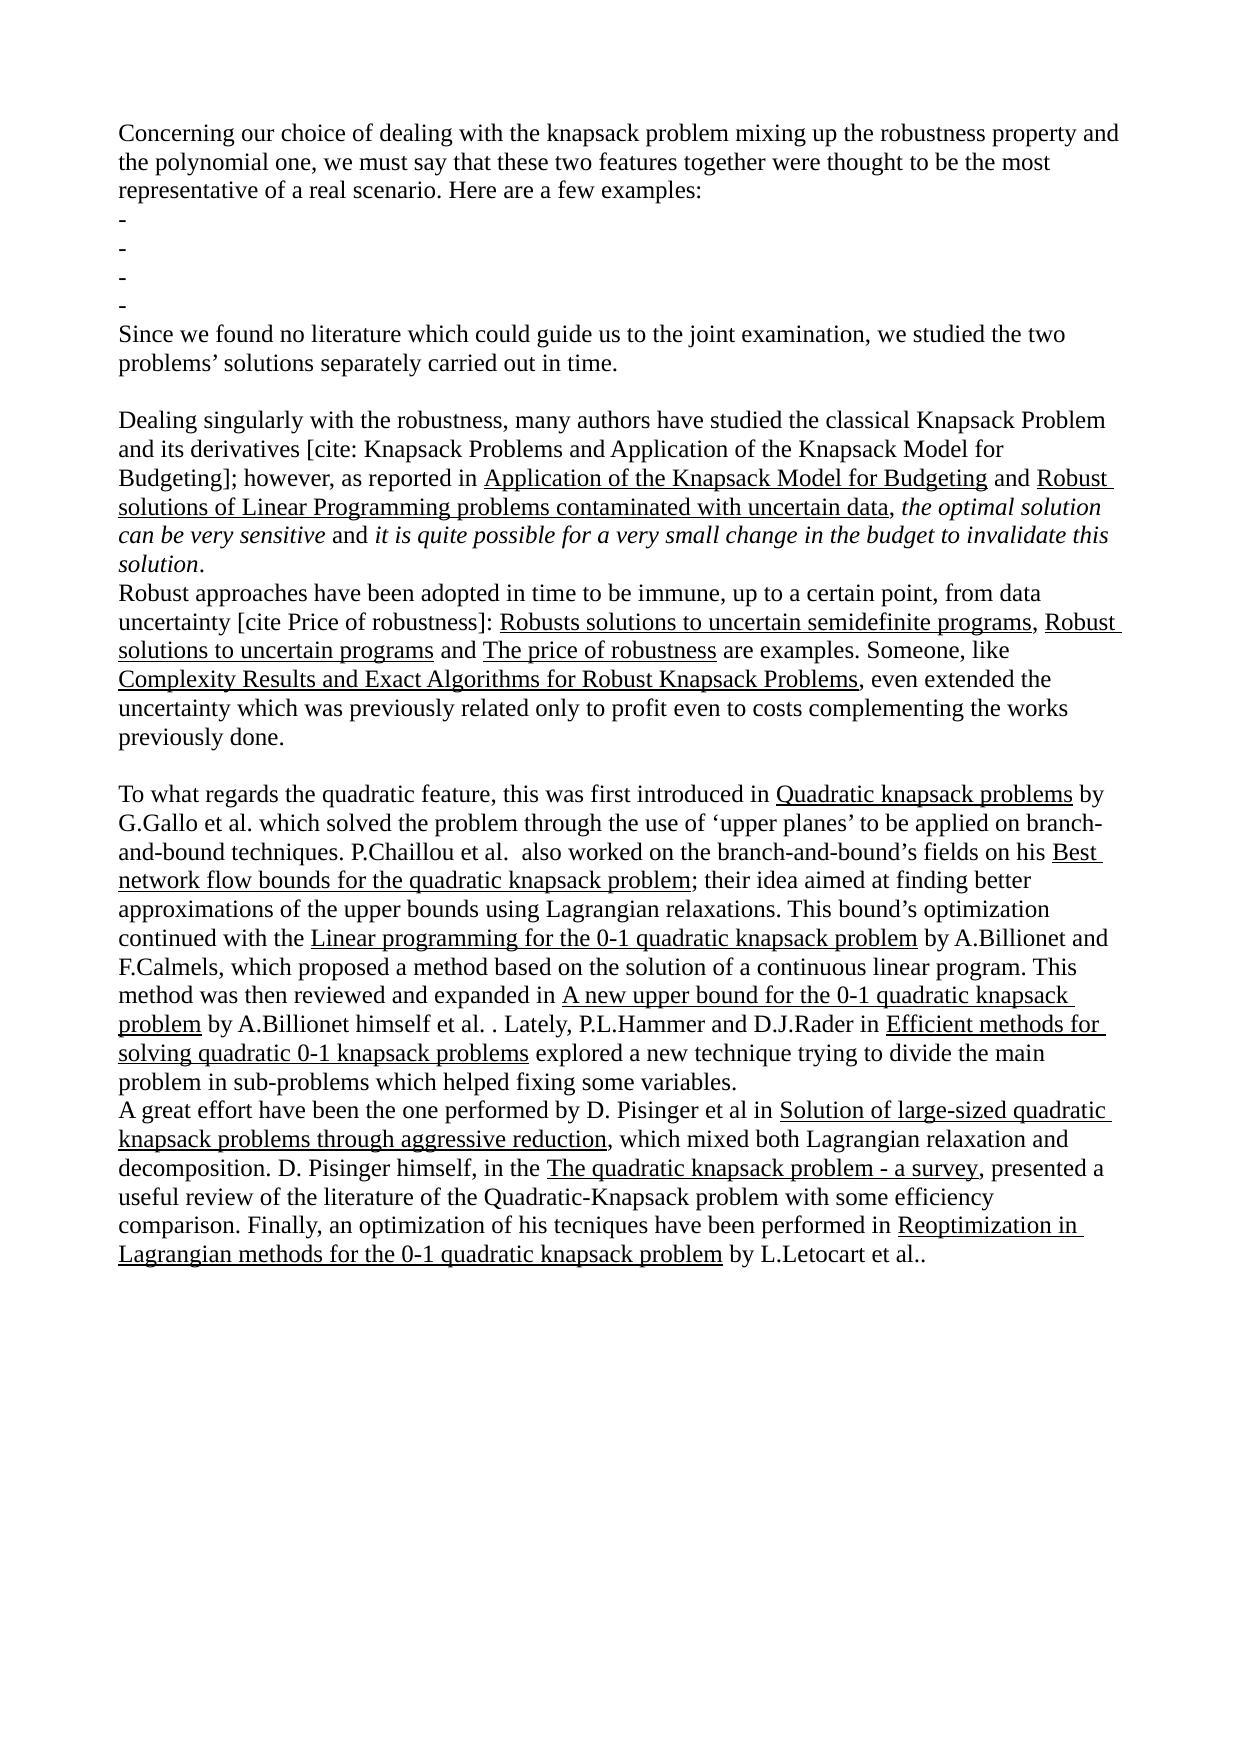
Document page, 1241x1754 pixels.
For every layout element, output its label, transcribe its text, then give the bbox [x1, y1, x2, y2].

text - [118, 233, 1122, 262]
text Since we found no literature which could guide us to the joint examination, we studied the two problems’ solutions separately carried out in time. [118, 319, 1122, 377]
text Dealing singularly with the robustness, many authors have studied the classical Knapsack Problem and its derivatives [cite: Knapsack Problems and Application of the Knapsack Model for Budgeting]; however, as reported in Application of the Knapsack Model for Budgeting and Robust solutions of Linear Programming problems contaminated with uncertain data, the optimal solution can be very sensitive and it is quite possible for a very small change in the budget to invalidate this solution. [118, 406, 1122, 578]
text To what regards the quadratic feature, this was first introduced in Quadratic knapsack problems by G.Gallo et al. which solved the problem through the use of ‘upper planes’ to be applied on branch-and-bound techniques. P.Chaillou et al. also worked on the branch-and-bound’s fields on his Best network flow bounds for the quadratic knapsack problem; their idea aimed at finding better approximations of the upper bounds using Lagrangian relaxations. This bound’s optimization continued with the Linear programming for the 0-1 quadratic knapsack problem by A.Billionet and F.Calmels, which proposed a method based on the solution of a continuous linear program. This method was then reviewed and expanded in A new upper bound for the 0-1 quadratic knapsack problem by A.Billionet himself et al. . Lately, P.L.Hammer and D.J.Rader in Efficient methods for solving quadratic 0-1 knapsack problems explored a new technique trying to divide the main problem in sub-problems which helped fixing some variables. [118, 779, 1122, 1096]
text Robust approaches have been adopted in time to be immune, up to a certain point, from data uncertainty [cite Price of robustness]: Robusts solutions to uncertain semidefinite programs, Robust solutions to uncertain programs and The price of robustness are examples. Someone, like Complexity Results and Exact Algorithms for Robust Knapsack Problems, even extended the uncertainty which was previously related only to profit even to costs complementing the works previously done. [118, 578, 1122, 751]
text A great effort have been the one performed by D. Pisinger et al in Solution of large-sized quadratic knapsack problems through aggressive reduction, which mixed both Lagrangian relaxation and decomposition. D. Pisinger himself, in the The quadratic knapsack problem - a survey, presented a useful review of the literature of the Quadratic-Knapsack problem with some efficiency comparison. Finally, an optimization of his tecniques have been performed in Reoptimization in Lagrangian methods for the 0-1 quadratic knapsack problem by L.Letocart et al.. [118, 1096, 1122, 1268]
text - [118, 204, 1122, 233]
text Concerning our choice of dealing with the knapsack problem mixing up the robustness property and the polynomial one, we must say that these two features together were thought to be the most representative of a real scenario. Here are a few examples: [118, 118, 1122, 204]
text - [118, 291, 1122, 319]
text - [118, 262, 1122, 291]
